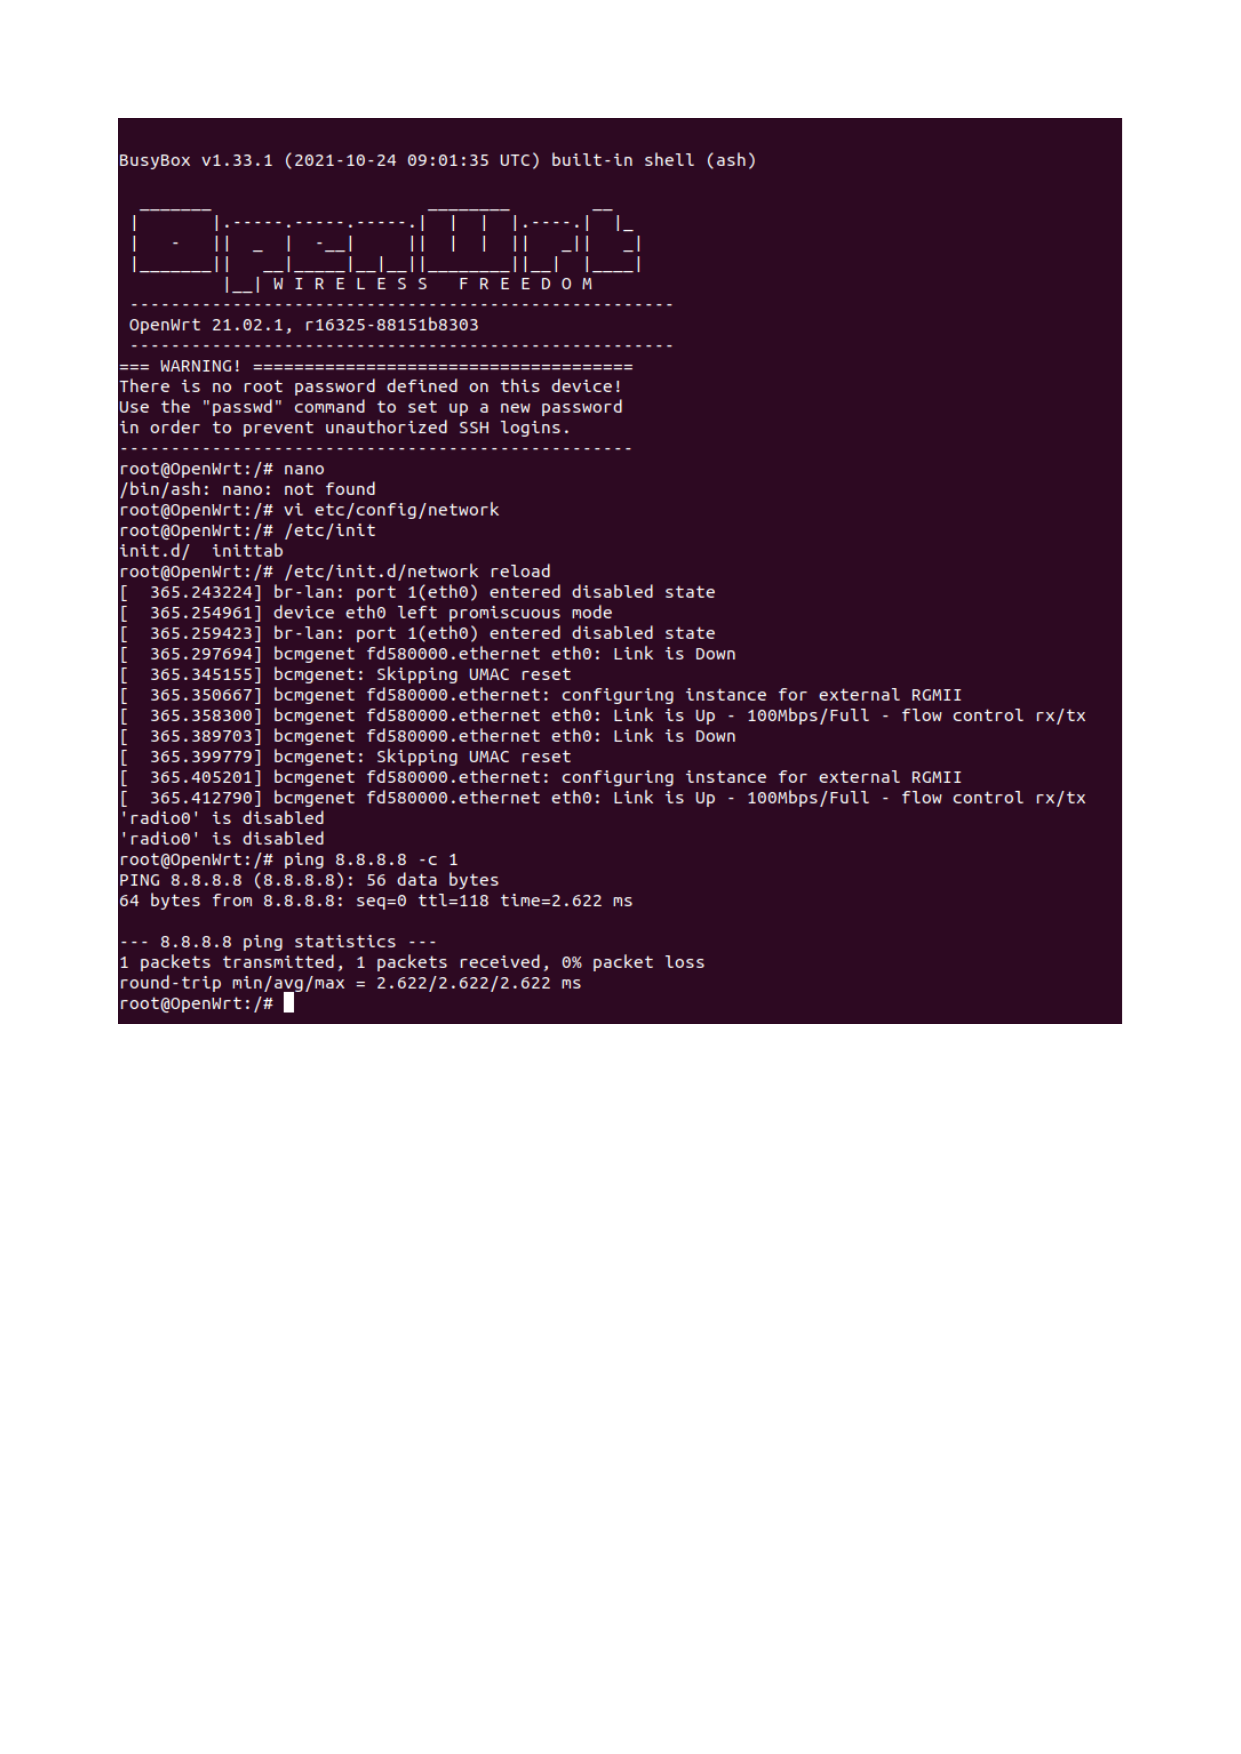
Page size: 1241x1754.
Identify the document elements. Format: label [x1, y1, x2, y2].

picture [118, 118, 1123, 1024]
